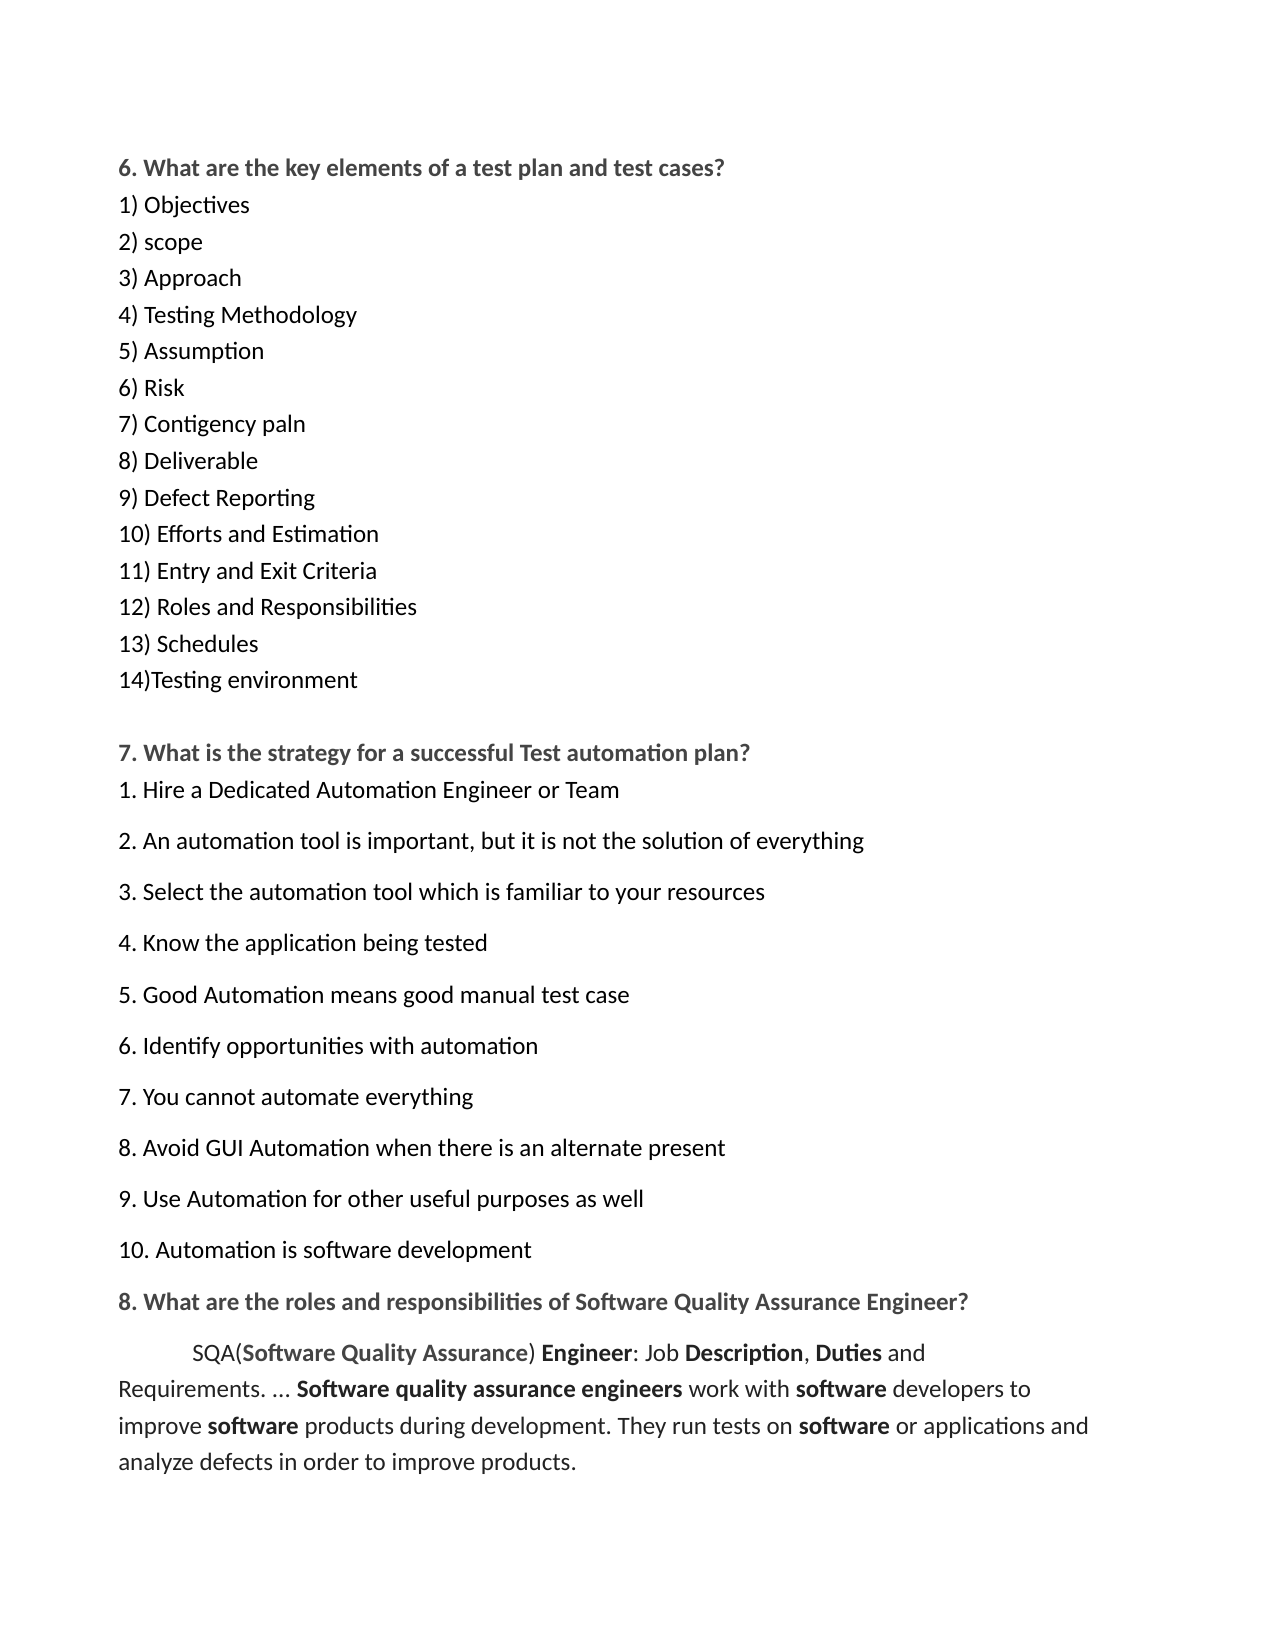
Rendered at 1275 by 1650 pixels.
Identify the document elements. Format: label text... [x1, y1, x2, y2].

text 4. Know the application being tested [118, 928, 1157, 958]
text 1. Hire a Dedicated Automation Engineer or Team [118, 774, 1157, 805]
text 8) Deliverable [118, 445, 1157, 476]
text 12) Roles and Responsibilities [118, 591, 1157, 622]
text 2. An automation tool is important, but it is not the solution of everything [118, 825, 1157, 856]
text 9. Use Automation for other useful purposes as well [118, 1183, 1157, 1214]
text 8. What are the roles and responsibilities of Software Quality Assurance Engineer? [118, 1286, 1157, 1316]
text 8. Avoid GUI Automation when there is an alternate present [118, 1132, 1157, 1163]
text 2) scope [118, 226, 1157, 256]
text 5) Assumption [118, 335, 1157, 366]
text 4) Testing Methodology [118, 299, 1157, 329]
text 1) Objectives [118, 189, 1157, 220]
text 5. Good Automation means good manual test case [118, 979, 1157, 1009]
text 11) Entry and Exit Criteria [118, 555, 1157, 585]
text 6) Risk [118, 372, 1157, 402]
text 6. What are the key elements of a test plan and test cases? [118, 153, 1157, 183]
text 10) Efforts and Estimation [118, 518, 1157, 549]
text 3) Approach [118, 262, 1157, 293]
text 6. Identify opportunities with automation [118, 1030, 1157, 1060]
text 7. You cannot automate everything [118, 1081, 1157, 1112]
text 13) Schedules [118, 628, 1157, 658]
text 3. Select the automation tool which is familiar to your resources [118, 876, 1157, 907]
text SQA(Software Quality Assurance) Engineer: Job Description, Duties and Requirements. ... Software quality assurance engineers work with software developers to improve software products during development. They run tests on software or applications and analyze defects in order to improve products. [118, 1337, 1157, 1477]
text 10. Automation is software development [118, 1234, 1157, 1265]
text 14)Testing environment [118, 664, 1157, 695]
text 7) Contigency paln [118, 408, 1157, 439]
text 7. What is the strategy for a successful Test automation plan? [118, 738, 1157, 768]
text 9) Defect Reporting [118, 482, 1157, 512]
